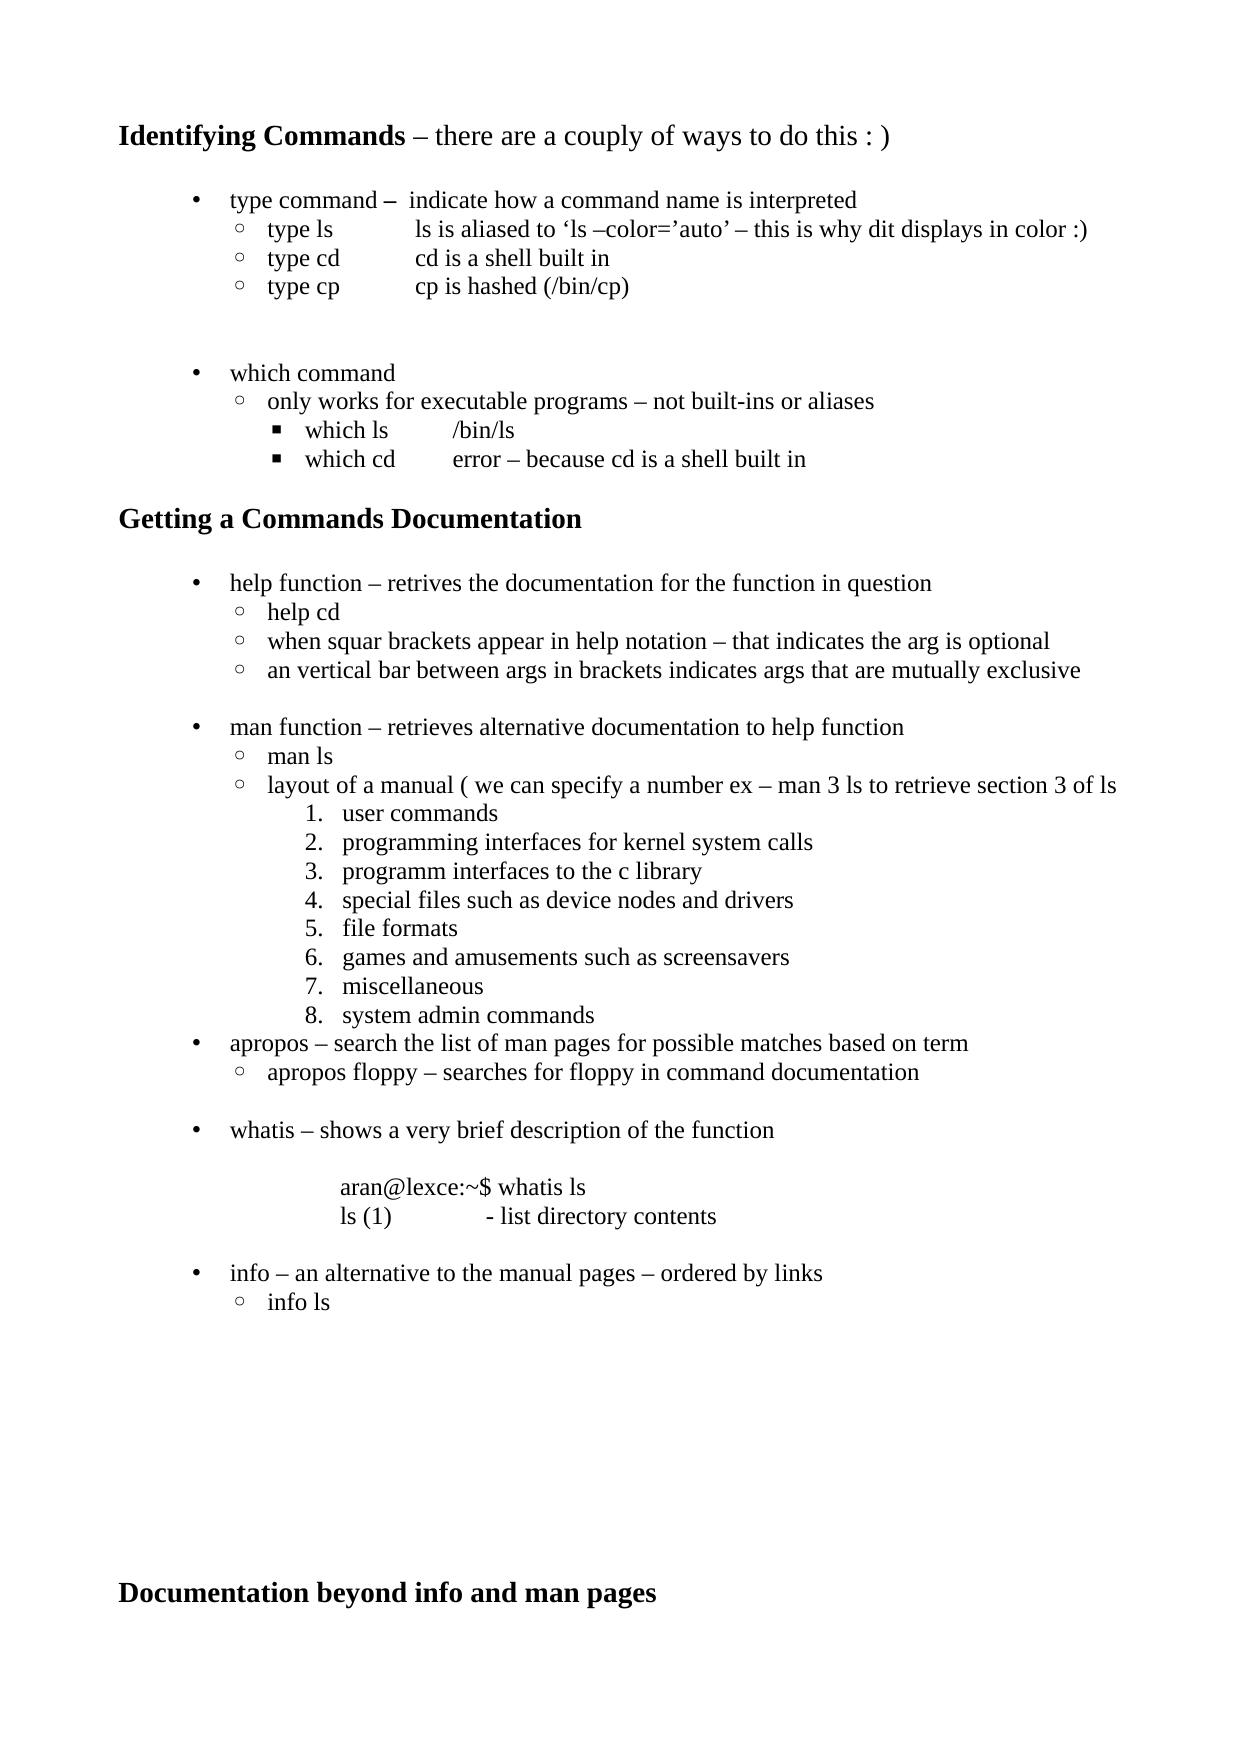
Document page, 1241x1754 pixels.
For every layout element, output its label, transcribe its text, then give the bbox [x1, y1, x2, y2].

list type command – indicate how a command name is interpreted [192, 185, 1122, 214]
text aran@lexce:~$ whatis ls [192, 1172, 1122, 1201]
list info ls [229, 1287, 1122, 1316]
list games and amusements such as screensavers [304, 942, 1122, 971]
list type cd cd is a shell built in [229, 243, 1122, 271]
list system admin commands [304, 1000, 1122, 1028]
text Getting a Commands Documentation [118, 501, 1122, 535]
list info – an alternative to the manual pages – ordered by links [192, 1258, 1122, 1287]
list miscellaneous [304, 971, 1122, 1000]
list when squar brackets appear in help notation – that indicates the arg is optional [229, 626, 1122, 655]
list an vertical bar between args in brackets indicates args that are mutually exclusive [229, 655, 1122, 683]
list only works for executable programs – not built-ins or aliases [229, 386, 1122, 415]
list man function – retrieves alternative documentation to help function [192, 712, 1122, 741]
list help function – retrives the documentation for the function in question [192, 568, 1122, 597]
list type ls ls is aliased to ‘ls –color=’auto’ – this is why dit displays in color :) [229, 214, 1122, 243]
list user commands [304, 798, 1122, 827]
list programm interfaces to the c library [304, 856, 1122, 885]
list apropos – search the list of man pages for possible matches based on term [192, 1028, 1122, 1057]
list which ls /bin/ls [267, 415, 1122, 444]
list apropos floppy – searches for floppy in command documentation [229, 1057, 1122, 1086]
text Identifying Commands – there are a couply of ways to do this : ) [118, 118, 1122, 152]
list man ls [229, 741, 1122, 770]
list layout of a manual ( we can specify a number ex – man 3 ls to retrieve section 3 of ls [229, 770, 1122, 798]
list which command [192, 358, 1122, 386]
list special files such as device nodes and drivers [304, 885, 1122, 913]
list type cp cp is hashed (/bin/cp) [229, 271, 1122, 300]
list programming interfaces for kernel system calls [304, 827, 1122, 856]
list help cd [229, 597, 1122, 626]
list whatis – shows a very brief description of the function [192, 1115, 1122, 1143]
text ls (1) - list directory contents [192, 1201, 1122, 1230]
list which cd error – because cd is a shell built in [267, 444, 1122, 473]
text Documentation beyond info and man pages [118, 1575, 1122, 1608]
list file formats [304, 913, 1122, 942]
